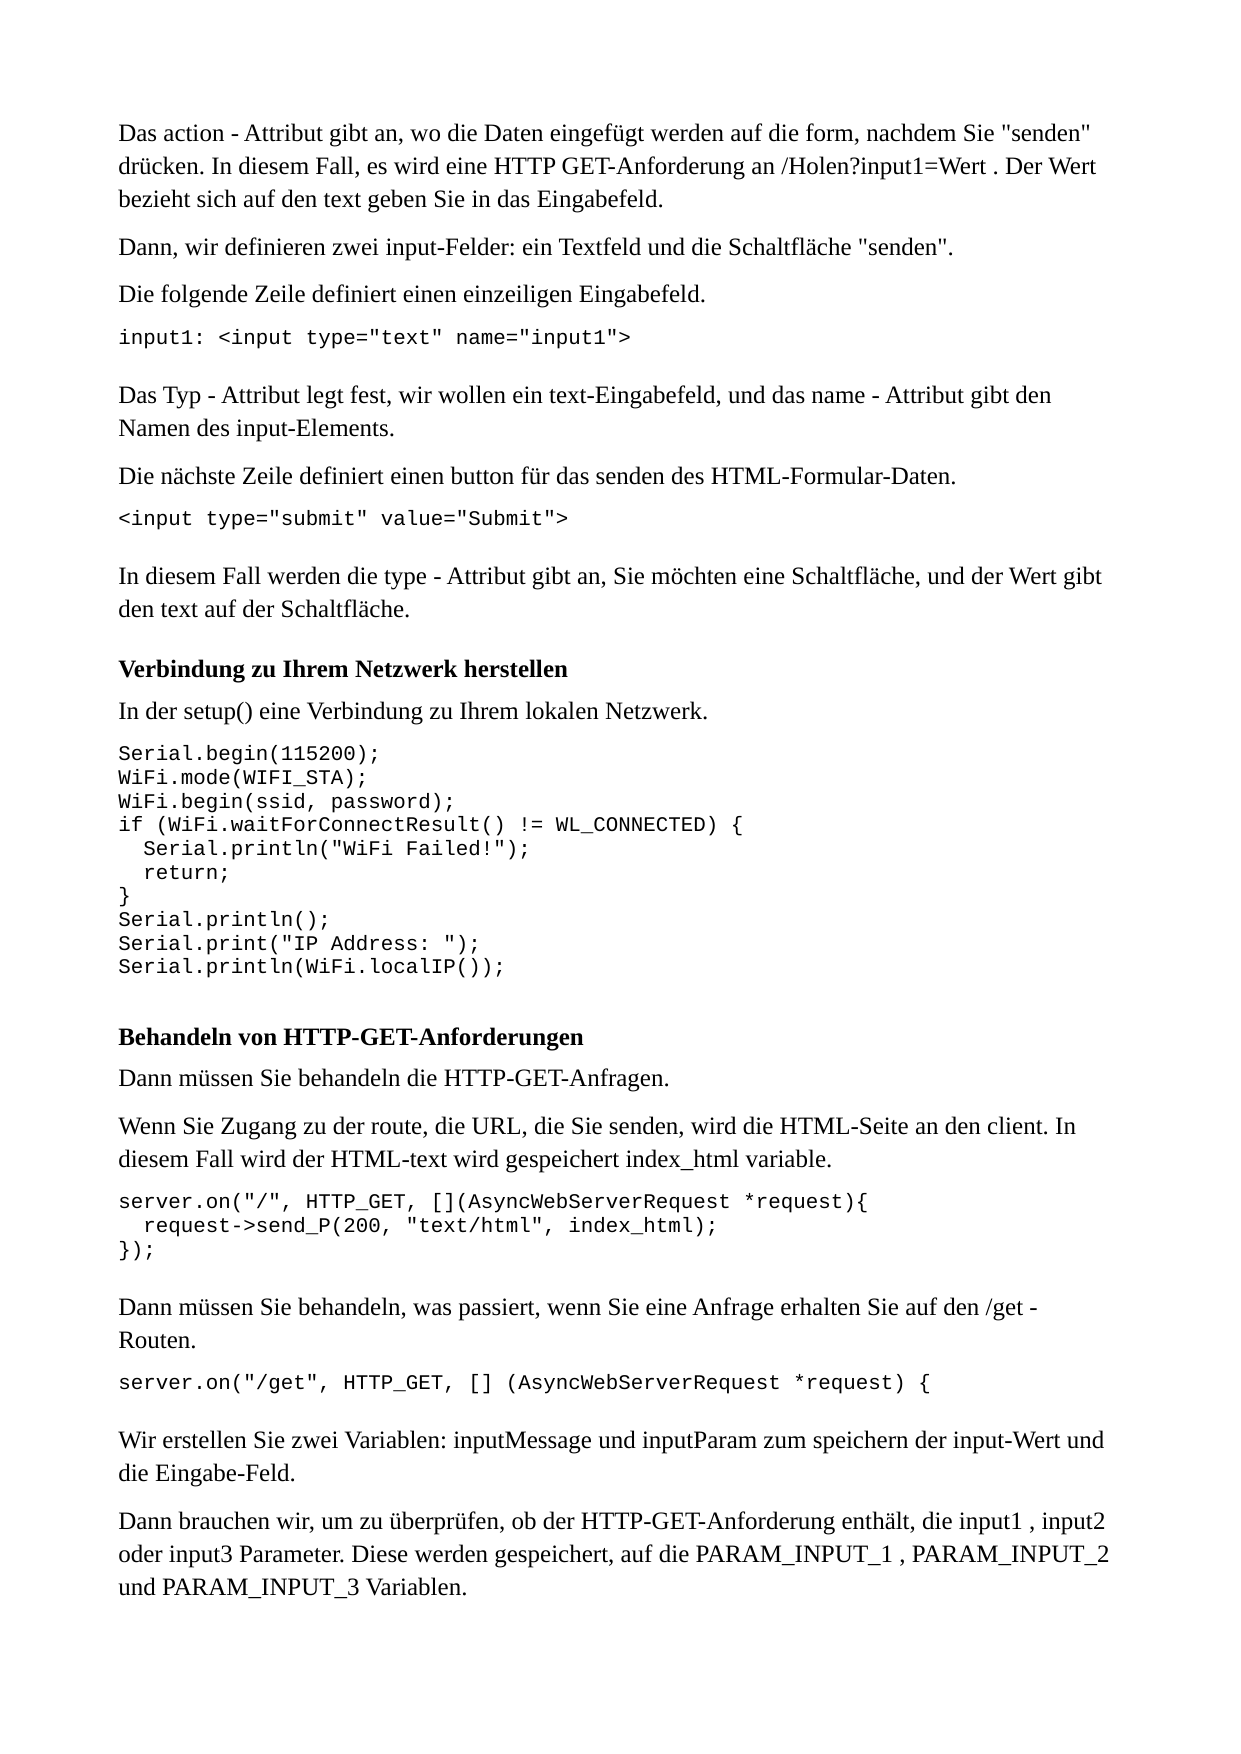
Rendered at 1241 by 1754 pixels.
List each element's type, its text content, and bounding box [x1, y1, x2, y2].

text Wenn Sie Zugang zu der route, die URL, die Sie senden, wird die HTML-Seite an den client. In diesem Fall wird der HTML-text wird gespeichert index_html variable. [118, 1111, 1122, 1172]
text server.on("/", HTTP_GET, [](AsyncWebServerRequest *request){ [118, 1191, 1122, 1215]
text if (WiFi.waitForConnectResult() != WL_CONNECTED) { [118, 814, 1122, 838]
subtitle Verbindung zu Ihrem Netzwerk herstellen [118, 654, 1122, 683]
text In diesem Fall werden die type - Attribut gibt an, Sie möchten eine Schaltfläche, und der Wert gibt den text auf der Schaltfläche. [118, 561, 1122, 623]
text Dann, wir definieren zwei input-Felder: ein Textfeld und die Schaltfläche "senden". [118, 232, 1122, 261]
text In der setup() eine Verbindung zu Ihrem lokalen Netzwerk. [118, 696, 1122, 724]
text Serial.println(); [118, 909, 1122, 933]
text server.on("/get", HTTP_GET, [] (AsyncWebServerRequest *request) { [118, 1372, 1122, 1396]
text Das Typ - Attribut legt fest, wir wollen ein text-Eingabefeld, und das name - Attribut gibt den Namen des input-Elements. [118, 380, 1122, 442]
text Dann müssen Sie behandeln die HTTP-GET-Anfragen. [118, 1063, 1122, 1092]
text Serial.begin(115200); [118, 743, 1122, 767]
text <input type="submit" value="Submit"> [118, 508, 1122, 532]
text Dann müssen Sie behandeln, was passiert, wenn Sie eine Anfrage erhalten Sie auf den /get - Routen. [118, 1292, 1122, 1353]
text input1: <input type="text" name="input1"> [118, 327, 1122, 351]
text } [118, 885, 1122, 909]
text WiFi.mode(WIFI_STA); [118, 767, 1122, 791]
text Serial.println(WiFi.localIP()); [118, 956, 1122, 980]
text Das action - Attribut gibt an, wo die Daten eingefügt werden auf die form, nachdem Sie "senden" drücken. In diesem Fall, es wird eine HTTP GET-Anforderung an /Holen?input1=Wert . Der Wert bezieht sich auf den text geben Sie in das Eingabefeld. [118, 118, 1122, 213]
text return; [118, 862, 1122, 885]
text }); [118, 1239, 1122, 1262]
text Serial.print("IP Address: "); [118, 933, 1122, 956]
text Dann brauchen wir, um zu überprüfen, ob der HTTP-GET-Anforderung enthält, die input1 , input2 oder input3 Parameter. Diese werden gespeichert, auf die PARAM_INPUT_1 , PARAM_INPUT_2 und PARAM_INPUT_3 Variablen. [118, 1506, 1122, 1601]
text Die nächste Zeile definiert einen button für das senden des HTML-Formular-Daten. [118, 461, 1122, 489]
subtitle Behandeln von HTTP-GET-Anforderungen [118, 1022, 1122, 1051]
text Die folgende Zeile definiert einen einzeiligen Eingabefeld. [118, 279, 1122, 308]
text Serial.println("WiFi Failed!"); [118, 838, 1122, 862]
text request->send_P(200, "text/html", index_html); [118, 1215, 1122, 1239]
text WiFi.begin(ssid, password); [118, 791, 1122, 814]
text Wir erstellen Sie zwei Variablen: inputMessage und inputParam zum speichern der input-Wert und die Eingabe-Feld. [118, 1426, 1122, 1487]
